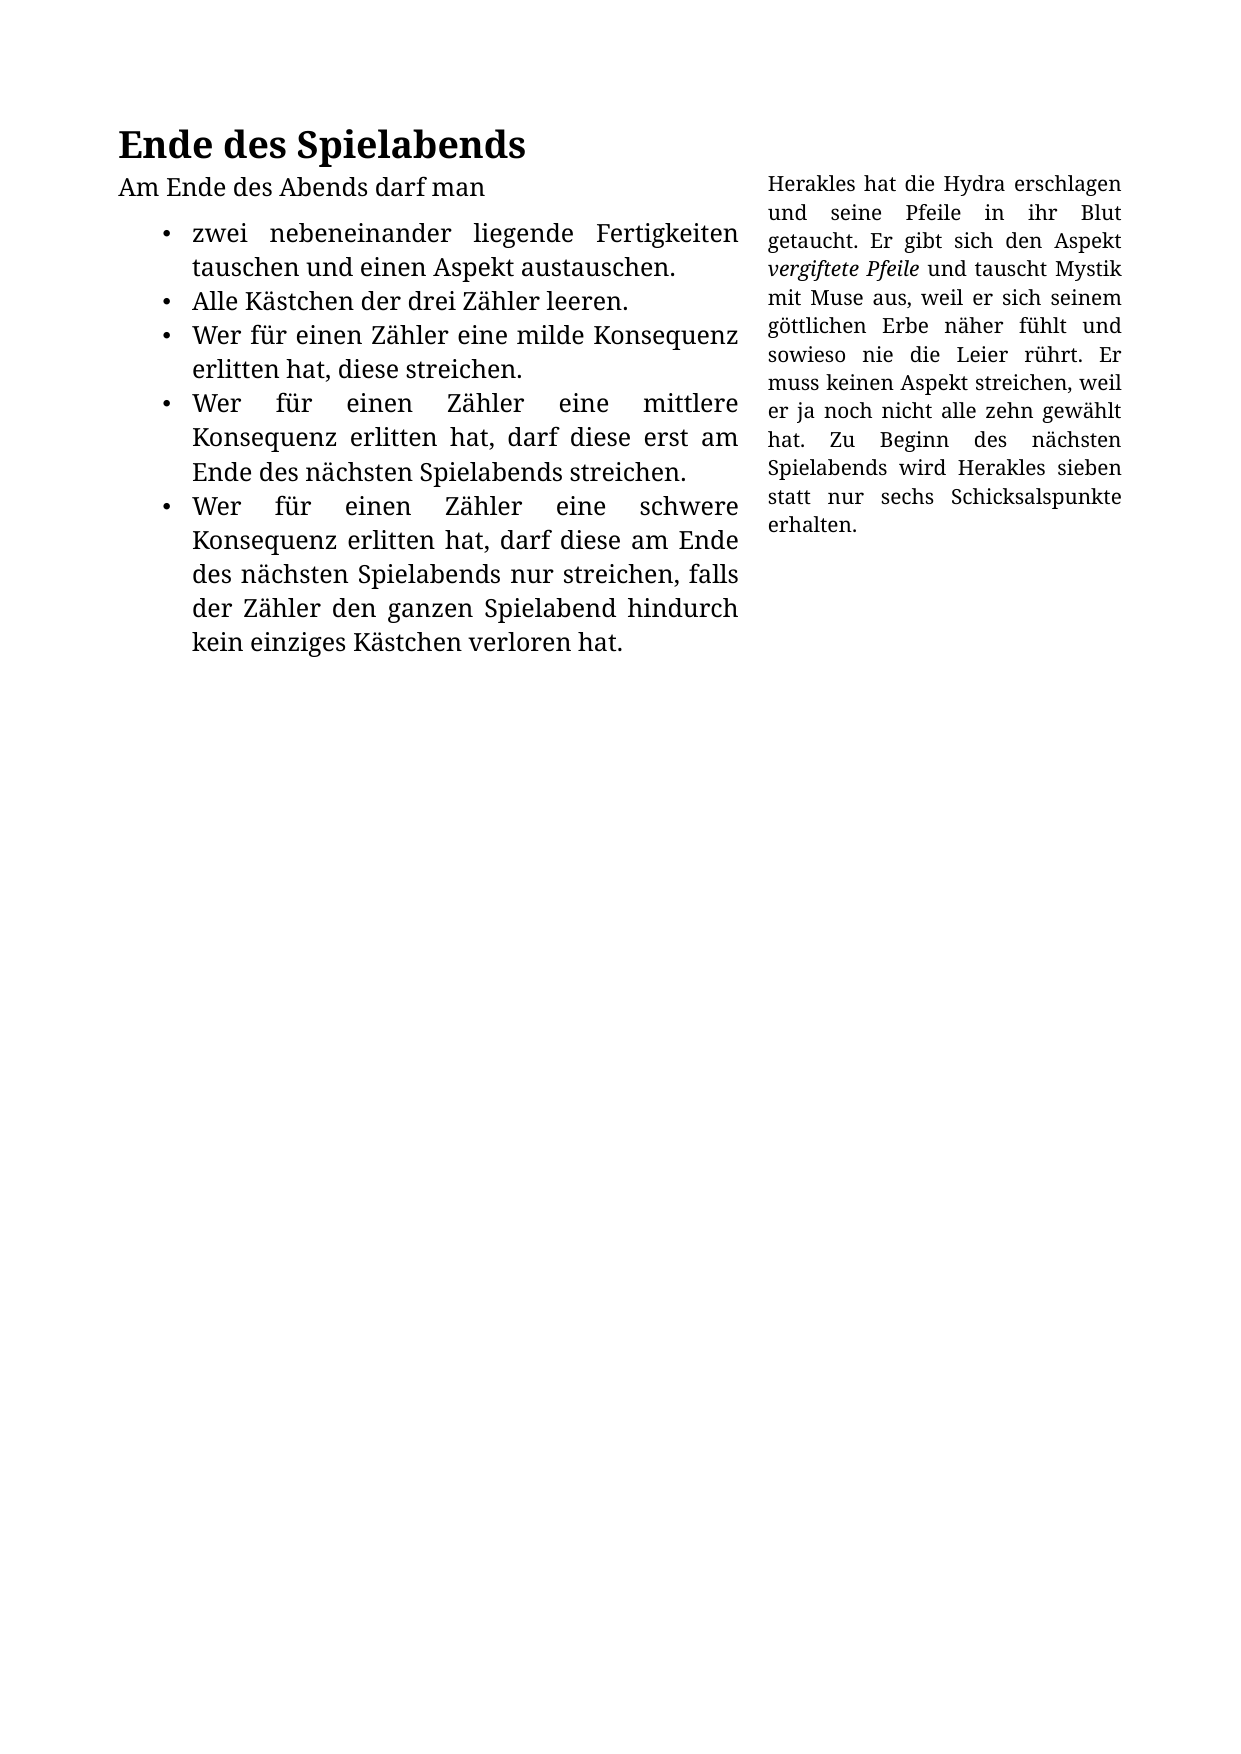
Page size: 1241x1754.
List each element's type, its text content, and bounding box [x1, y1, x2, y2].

list Wer für einen Zähler eine schwere Konsequenz erlitten hat, darf diese am Ende des nächsten Spielabends nur streichen, falls der Zähler den ganzen Spielabend hindurch kein einziges Kästchen verloren hat. [162, 488, 739, 658]
text Am Ende des Abends darf man [118, 169, 739, 203]
list Alle Kästchen der drei Zähler leeren. [162, 284, 739, 318]
list zwei nebeneinander liegende Fertigkeiten tauschen und einen Aspekt austauschen. [162, 216, 739, 284]
subtitle Ende des Spielabends [118, 118, 739, 169]
text Herakles hat die Hydra erschlagen und seine Pfeile in ihr Blut getaucht. Er gibt sich den Aspekt vergiftete Pfeile und tauscht Mystik mit Muse aus, weil er sich seinem göttlichen Erbe näher fühlt und sowieso nie die Leier rührt. Er muss keinen Aspekt streichen, weil er ja noch nicht alle zehn gewählt hat. Zu Beginn des nächsten Spielabends wird Herakles sieben statt nur sechs Schicksalspunkte erhalten. [768, 169, 1122, 539]
list Wer für einen Zähler eine mittlere Konsequenz erlitten hat, darf diese erst am Ende des nächsten Spielabends streichen. [162, 386, 739, 488]
list Wer für einen Zähler eine milde Konsequenz erlitten hat, diese streichen. [162, 318, 739, 386]
